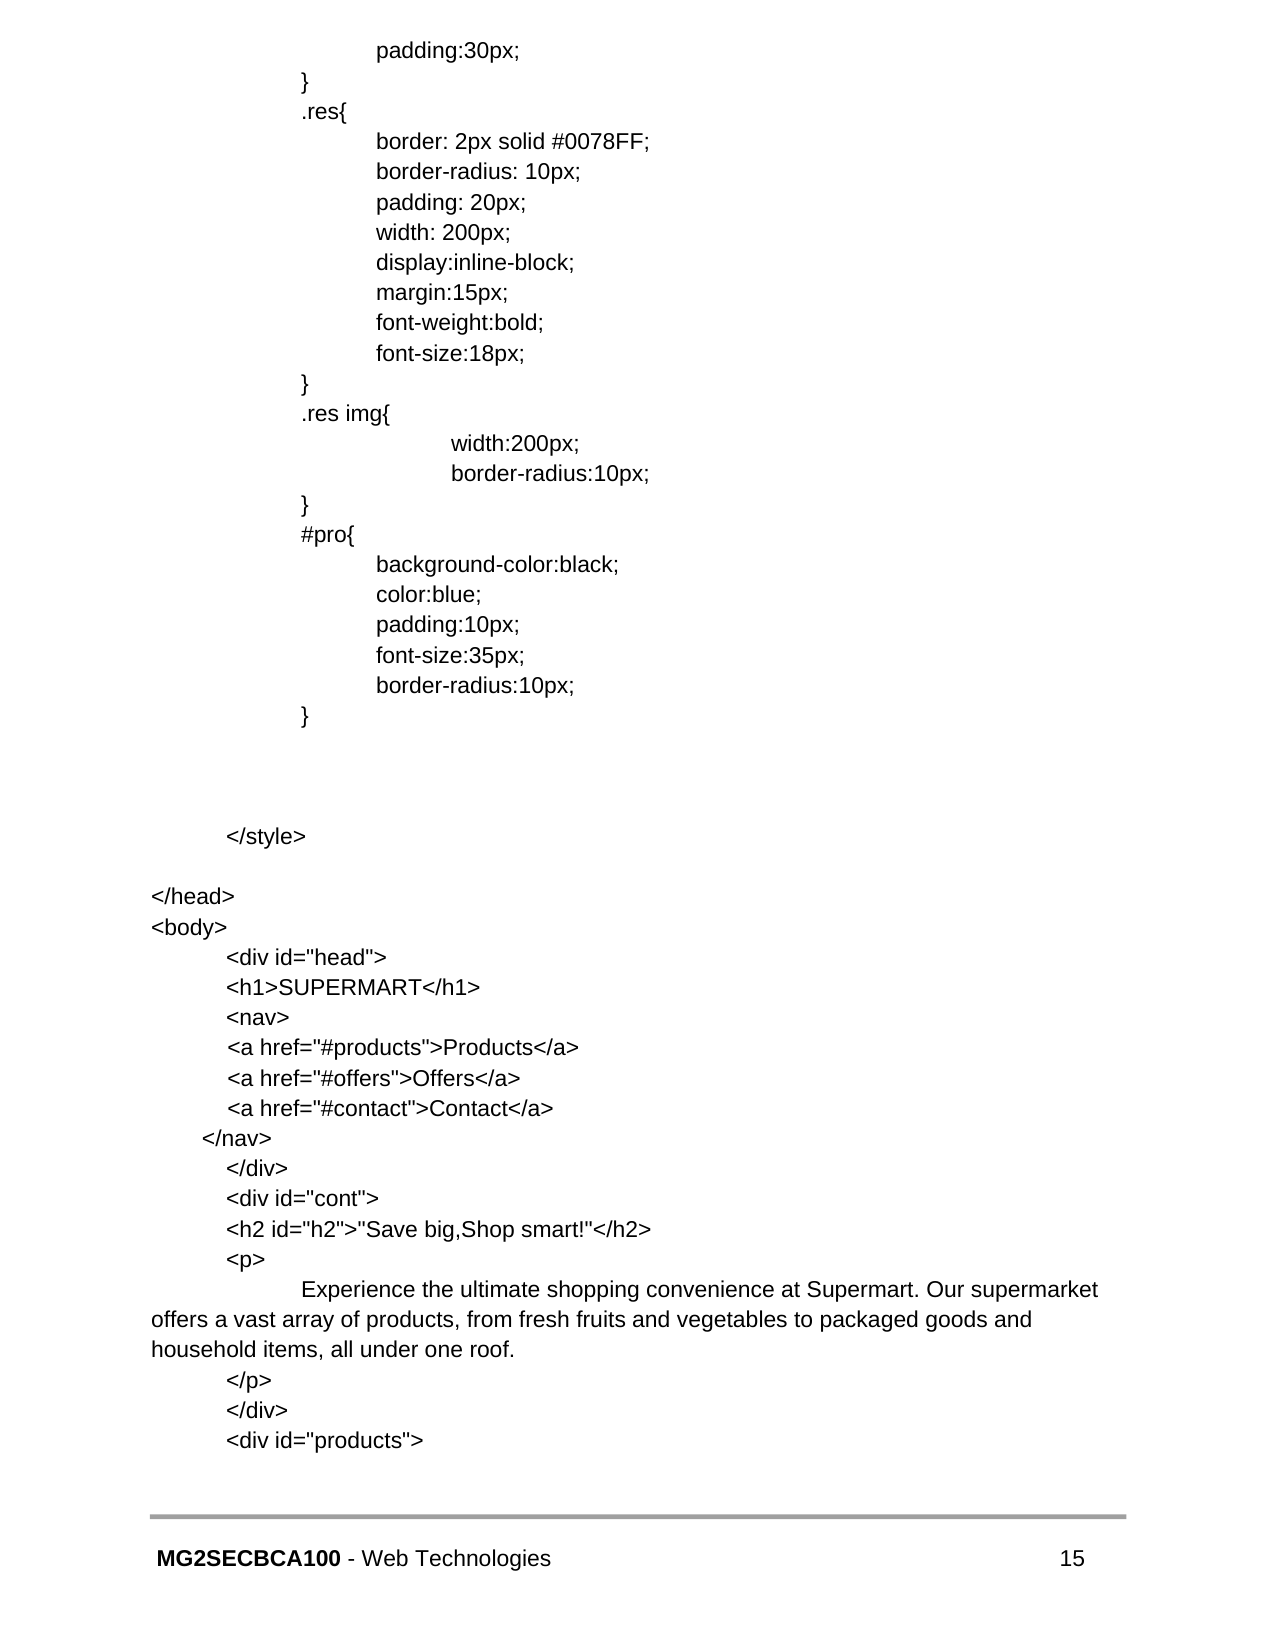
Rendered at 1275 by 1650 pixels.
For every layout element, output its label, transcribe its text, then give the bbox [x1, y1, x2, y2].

table_header padding:30px; } .res{ border: 2px solid #0078FF; border-radius: 10px; padding: 20px; width: 200px; display:inline-block; margin:15px; font-weight:bold; font-size:18px; } .res img{ width:200px; border-radius:10px; } #pro{ background-color:black; color:blue; padding:10px; font-size:35px; border-radius:10px; } </style> </head> <body> <div id="head"> <h1>SUPERMART</h1> <nav> <a href="#products">Products</a> <a href="#offers">Offers</a> <a href="#contact">Contact</a> </nav> </div> <div id="cont"> <h2 id="h2">"Save big,Shop smart!"</h2> <p> Experience the ultimate shopping convenience at Supermart. Our supermarket offers a vast array of products, from fresh fruits and vegetables to packaged goods and household items, all under one roof. </p> </div> <div id="products"> [140, 38, 1110, 1457]
